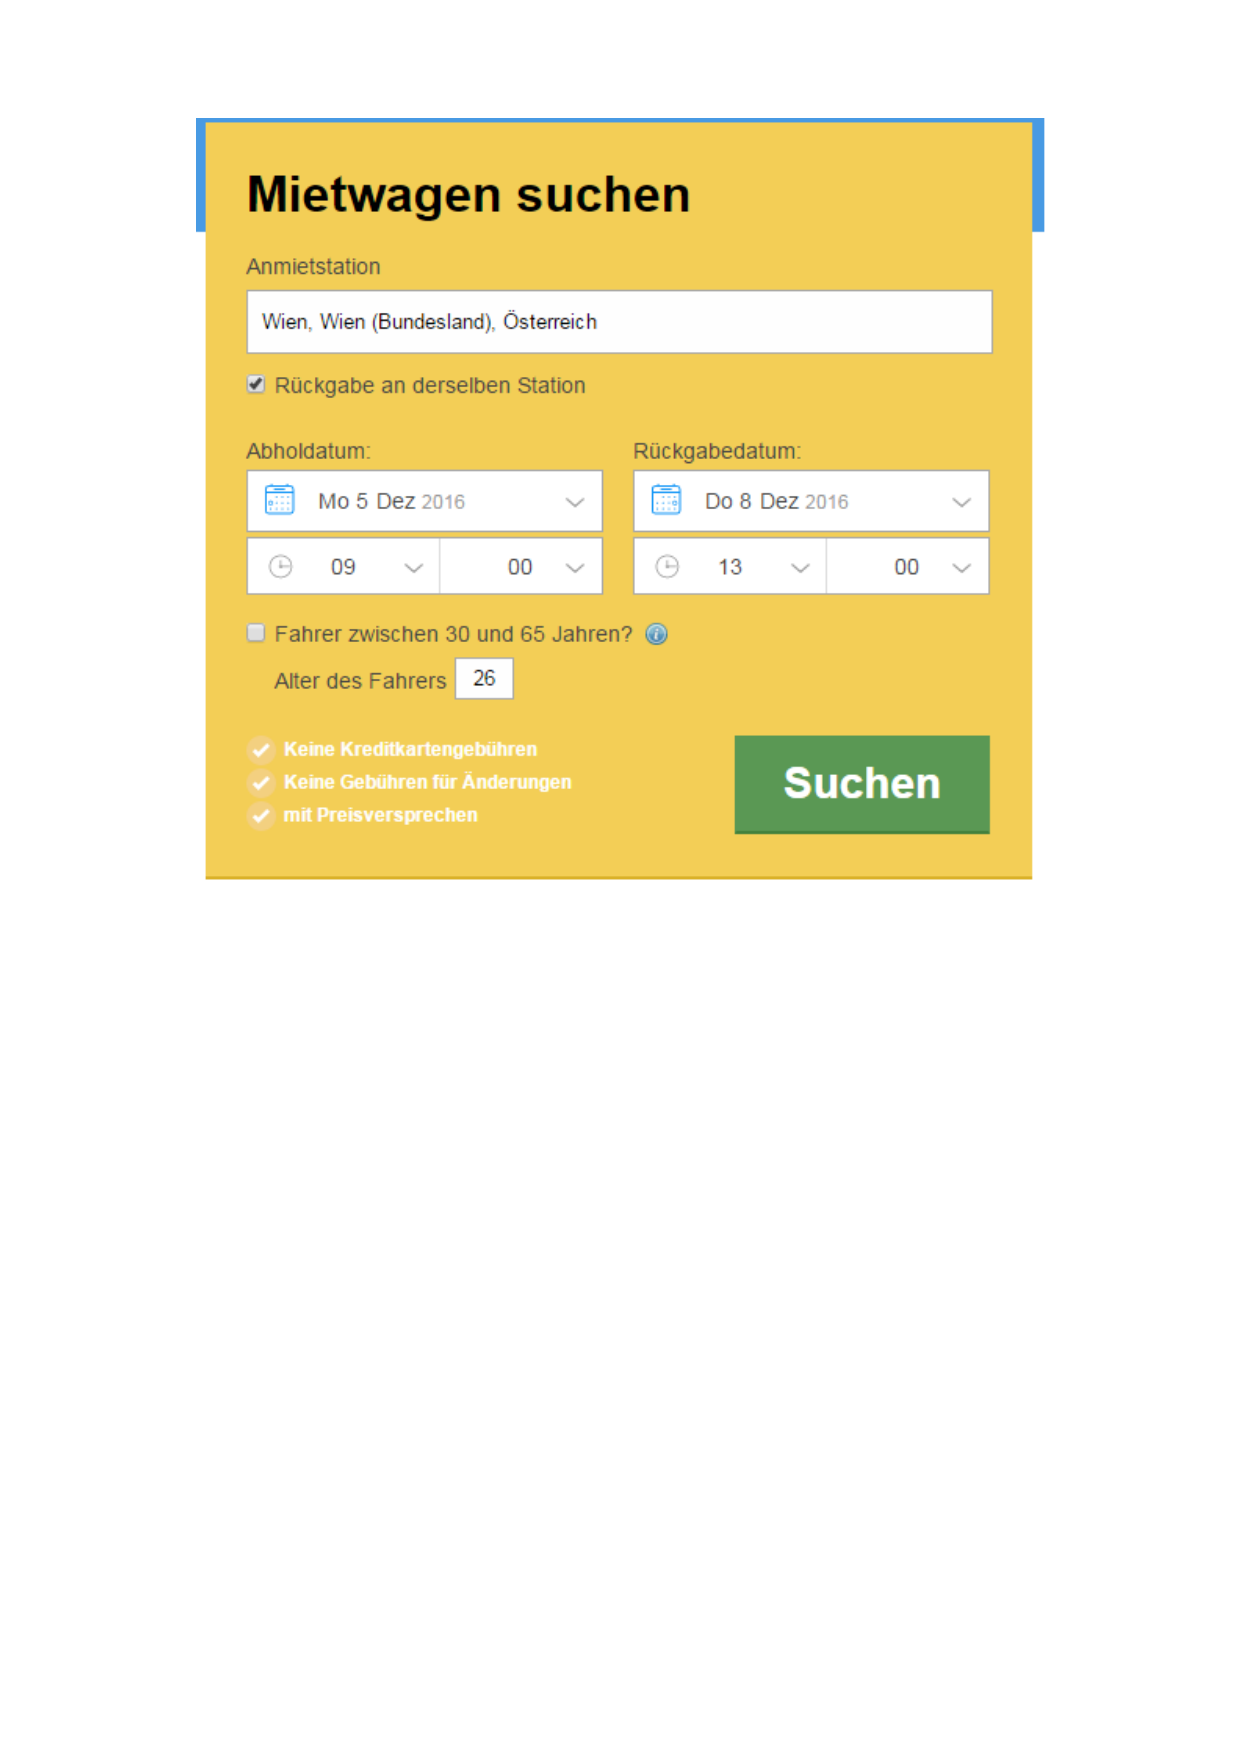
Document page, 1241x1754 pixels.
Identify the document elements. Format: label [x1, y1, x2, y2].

picture [196, 118, 1045, 886]
